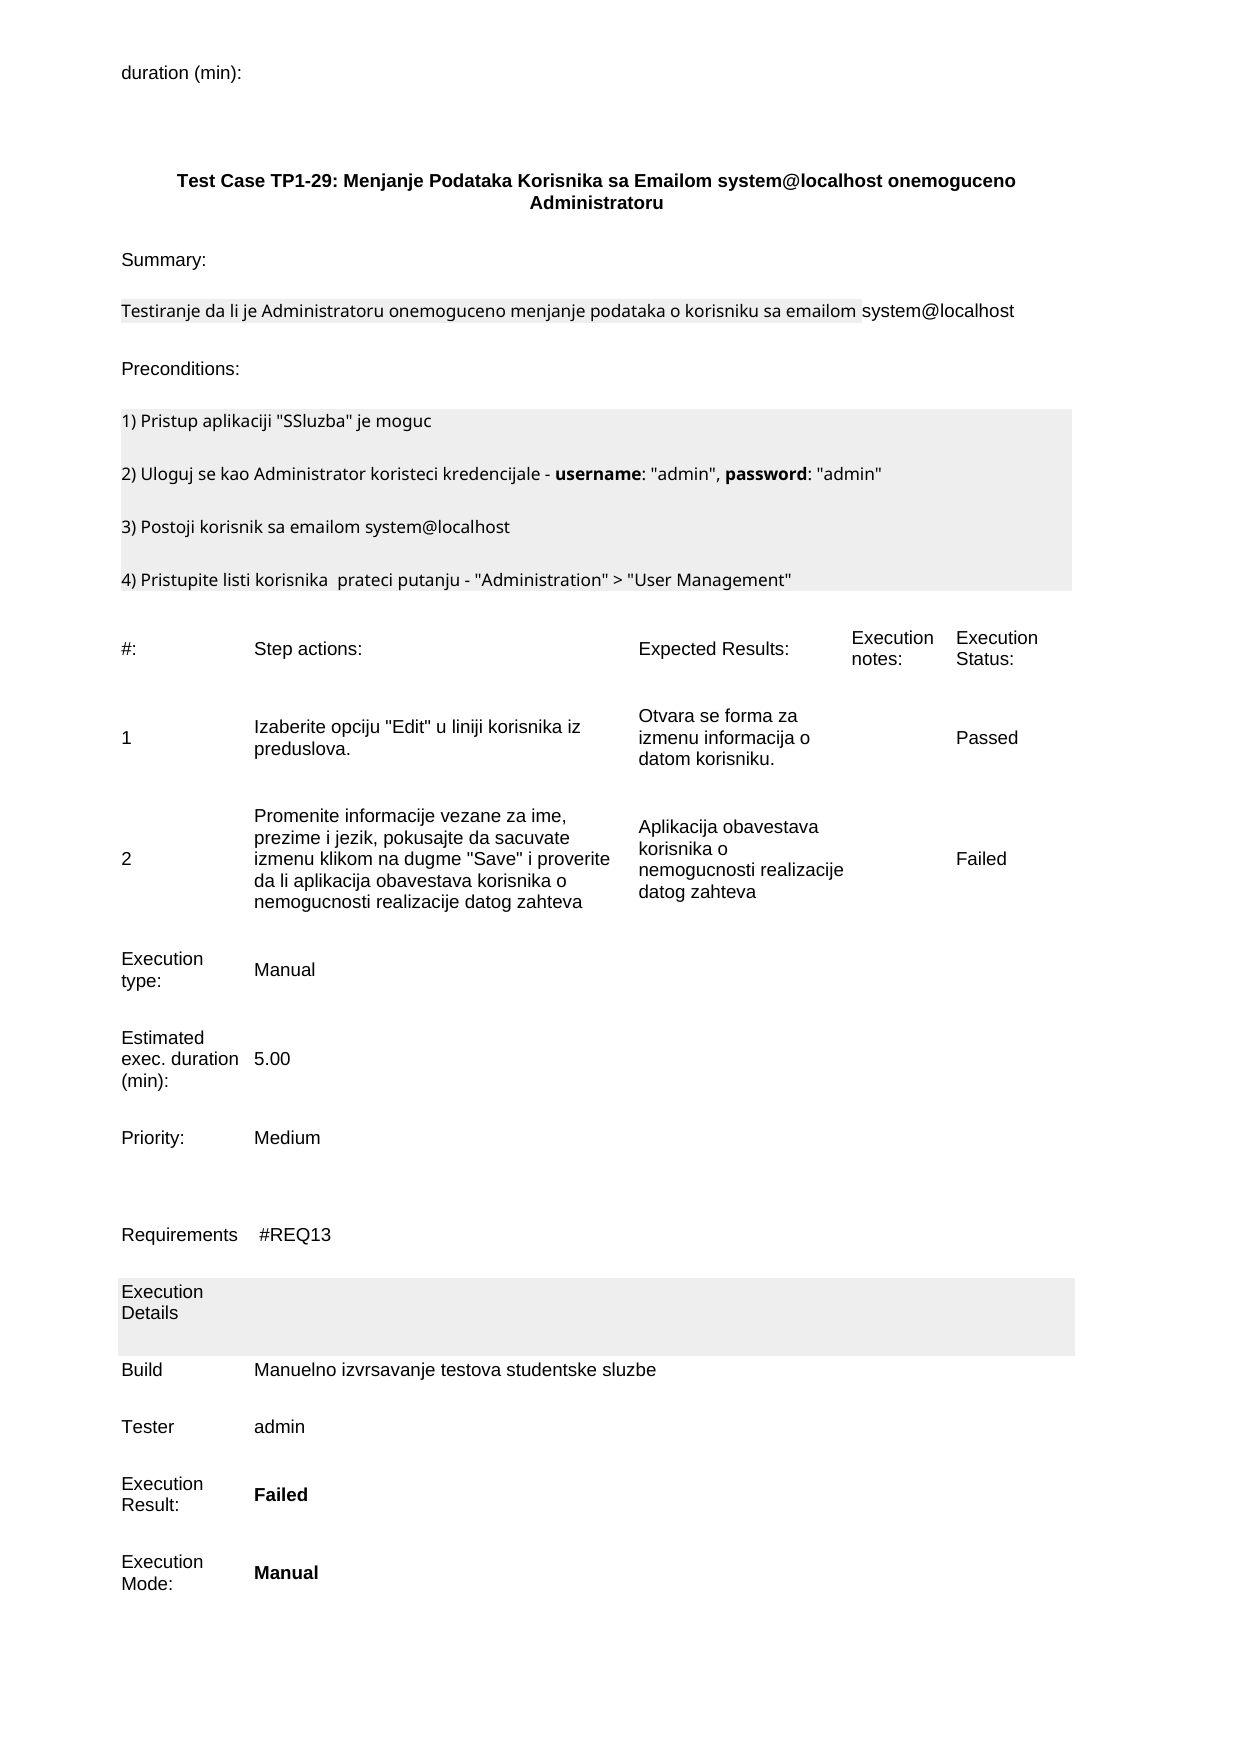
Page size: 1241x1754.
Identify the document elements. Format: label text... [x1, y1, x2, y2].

table_cell Preconditions: 1) Pristup aplikaciji "SSluzba" je moguc 2) Uloguj se kao Administrator koristeci kredencijale - username: "admin", password: "admin" 3) Postoji korisnik sa emailom system@localhost 4) Pristupite listi korisnika prateci putanju - "Administration" > "User Management" [118, 355, 1075, 624]
table_cell Aplikacija obavestava korisnika o nemogucnosti realizacije datog zahteva [635, 802, 848, 945]
table_cell Failed [251, 1470, 1075, 1548]
table_cell #: [118, 624, 251, 702]
table_cell Step actions: [251, 624, 635, 702]
table_cell Failed [953, 802, 1058, 945]
table_cell [251, 1278, 1075, 1356]
table_header Test Case TP1-29: Menjanje Podataka Korisnika sa Emailom system@localhost onemoguceno Administratoru [118, 167, 1075, 245]
table_cell [118, 1181, 1075, 1221]
table_cell Tester [118, 1413, 251, 1470]
table_cell 1 [118, 702, 251, 802]
table_cell [1059, 802, 1075, 945]
table_cell [849, 802, 953, 945]
table_cell Medium [251, 1124, 1075, 1181]
table_cell Execution Result: [118, 1470, 251, 1548]
table_cell 2 [118, 802, 251, 945]
table_cell 5.00 [251, 1024, 1075, 1124]
table_cell Passed [953, 702, 1058, 802]
table_cell Manuelno izvrsavanje testova studentske sluzbe [251, 1356, 1075, 1413]
table_cell Manual [251, 1548, 1075, 1627]
table_cell Execution notes: [849, 624, 953, 702]
table_cell Requirements [118, 1221, 251, 1278]
table_cell Manual [251, 945, 1075, 1024]
table_cell [251, 59, 1075, 116]
table_cell Build [118, 1356, 251, 1413]
table_cell Izaberite opciju "Edit" u liniji korisnika iz preduslova. [251, 702, 635, 802]
table_cell #REQ13 [251, 1221, 1075, 1278]
table_cell Promenite informacije vezane za ime, prezime i jezik, pokusajte da sacuvate izmenu klikom na dugme "Save" i proverite da li aplikacija obavestava korisnika o nemogucnosti realizacije datog zahteva [251, 802, 635, 945]
table_cell Otvara se forma za izmenu informacija o datom korisniku. [635, 702, 848, 802]
table_cell Priority: [118, 1124, 251, 1181]
table_cell Execution Status: [953, 624, 1058, 702]
table_cell duration (min): [118, 59, 251, 116]
table_cell Execution type: [118, 945, 251, 1024]
table_cell Execution Details [118, 1278, 251, 1356]
table_cell Estimated exec. duration (min): [118, 1024, 251, 1124]
table_cell [849, 702, 953, 802]
table_cell [1059, 702, 1075, 802]
table_cell [1059, 624, 1075, 702]
table_cell admin [251, 1413, 1075, 1470]
table_cell Summary: Testiranje da li je Administratoru onemoguceno menjanje podataka o korisniku sa emailom system@localhost [118, 245, 1075, 355]
table_cell Execution Mode: [118, 1548, 251, 1627]
table_cell Expected Results: [635, 624, 848, 702]
